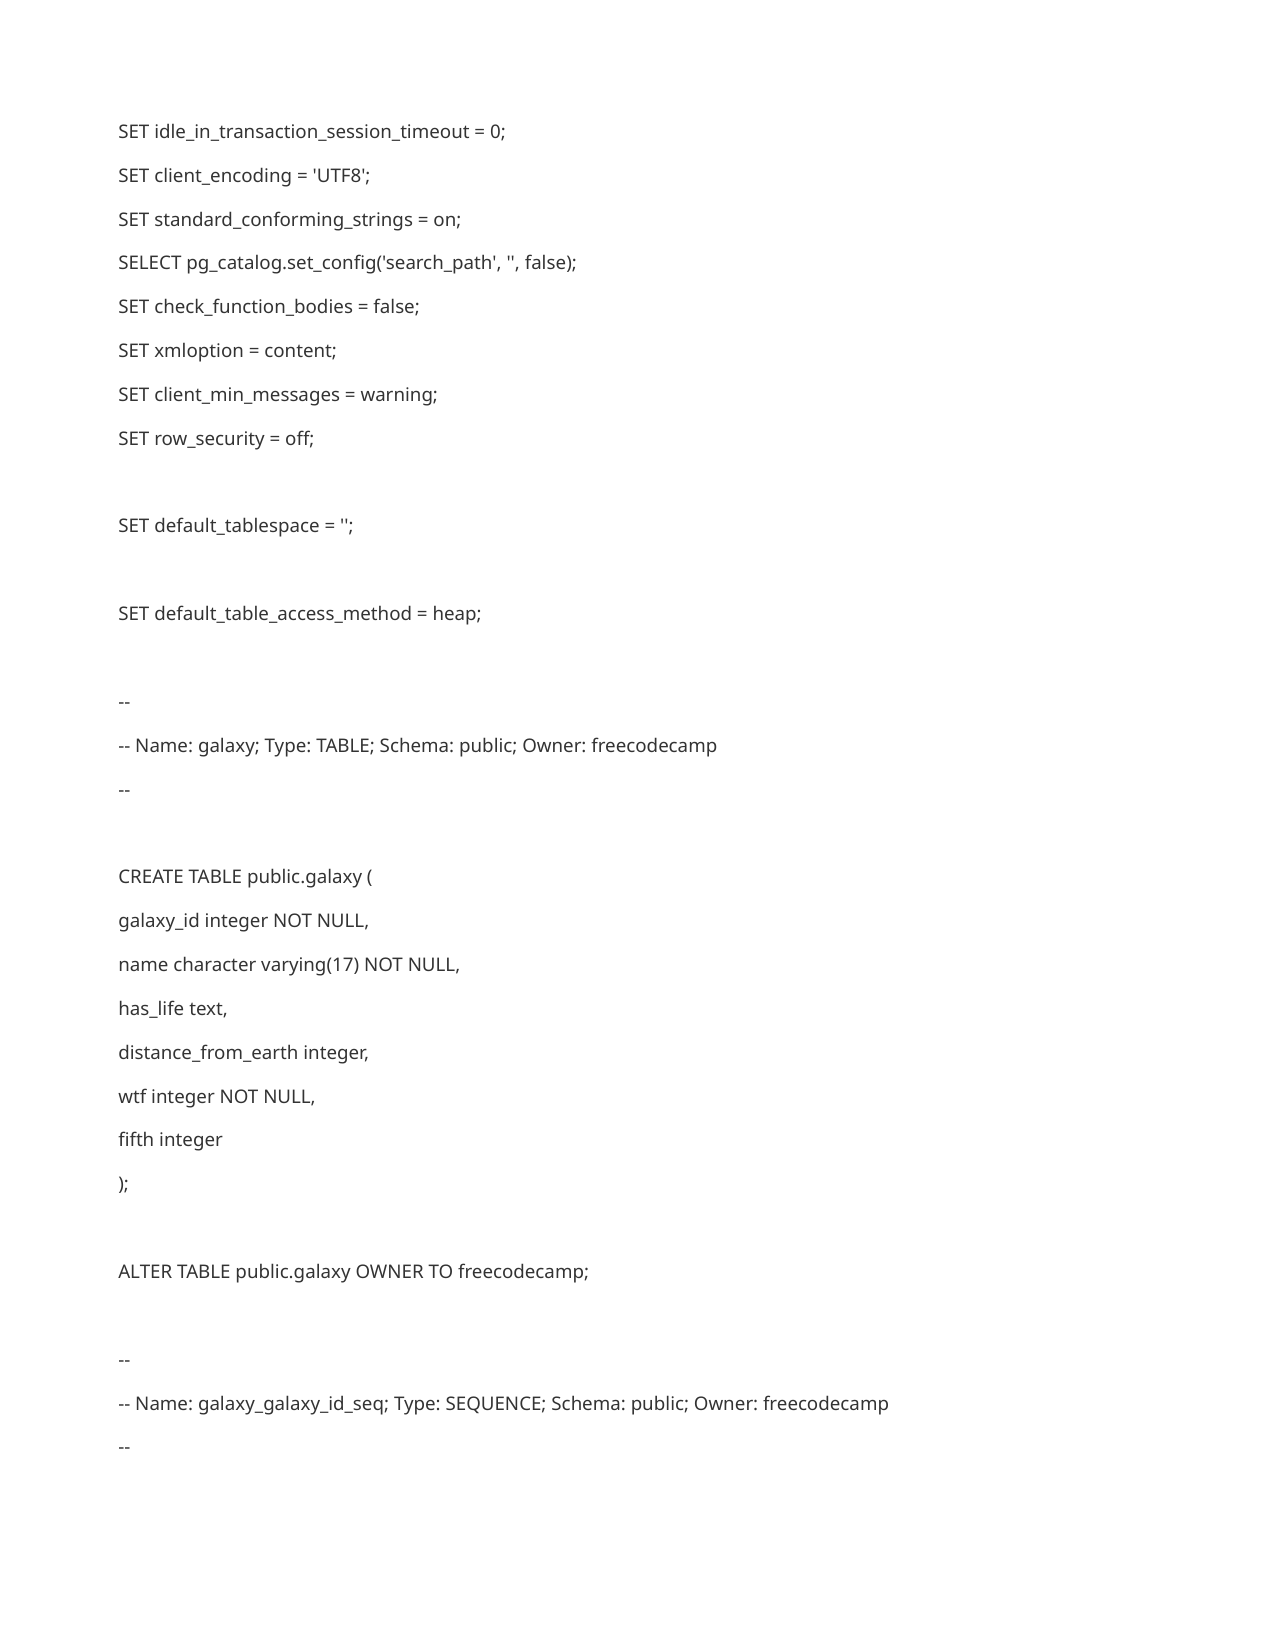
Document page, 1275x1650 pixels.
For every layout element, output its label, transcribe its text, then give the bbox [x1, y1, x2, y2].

text -- [118, 1346, 1157, 1372]
text ); [118, 1171, 1157, 1196]
text SET idle_in_transaction_session_timeout = 0; [118, 118, 1157, 144]
text SELECT pg_catalog.set_config('search_path', '', false); [118, 250, 1157, 275]
text -- [118, 1434, 1157, 1459]
text SET row_security = off; [118, 425, 1157, 451]
text fifth integer [118, 1127, 1157, 1152]
text CREATE TABLE public.galaxy ( [118, 864, 1157, 889]
text SET default_tablespace = ''; [118, 513, 1157, 538]
text has_life text, [118, 995, 1157, 1021]
text wtf integer NOT NULL, [118, 1083, 1157, 1108]
text -- Name: galaxy; Type: TABLE; Schema: public; Owner: freecodecamp [118, 732, 1157, 758]
text galaxy_id integer NOT NULL, [118, 907, 1157, 933]
text SET check_function_bodies = false; [118, 293, 1157, 319]
text SET standard_conforming_strings = on; [118, 206, 1157, 231]
text -- [118, 776, 1157, 801]
text ALTER TABLE public.galaxy OWNER TO freecodecamp; [118, 1258, 1157, 1284]
text distance_from_earth integer, [118, 1039, 1157, 1064]
text SET default_table_access_method = heap; [118, 601, 1157, 626]
text SET client_encoding = 'UTF8'; [118, 162, 1157, 187]
text name character varying(17) NOT NULL, [118, 951, 1157, 977]
text -- Name: galaxy_galaxy_id_seq; Type: SEQUENCE; Schema: public; Owner: freecodecamp [118, 1390, 1157, 1415]
text -- [118, 688, 1157, 714]
text SET client_min_messages = warning; [118, 381, 1157, 407]
text SET xmloption = content; [118, 337, 1157, 363]
